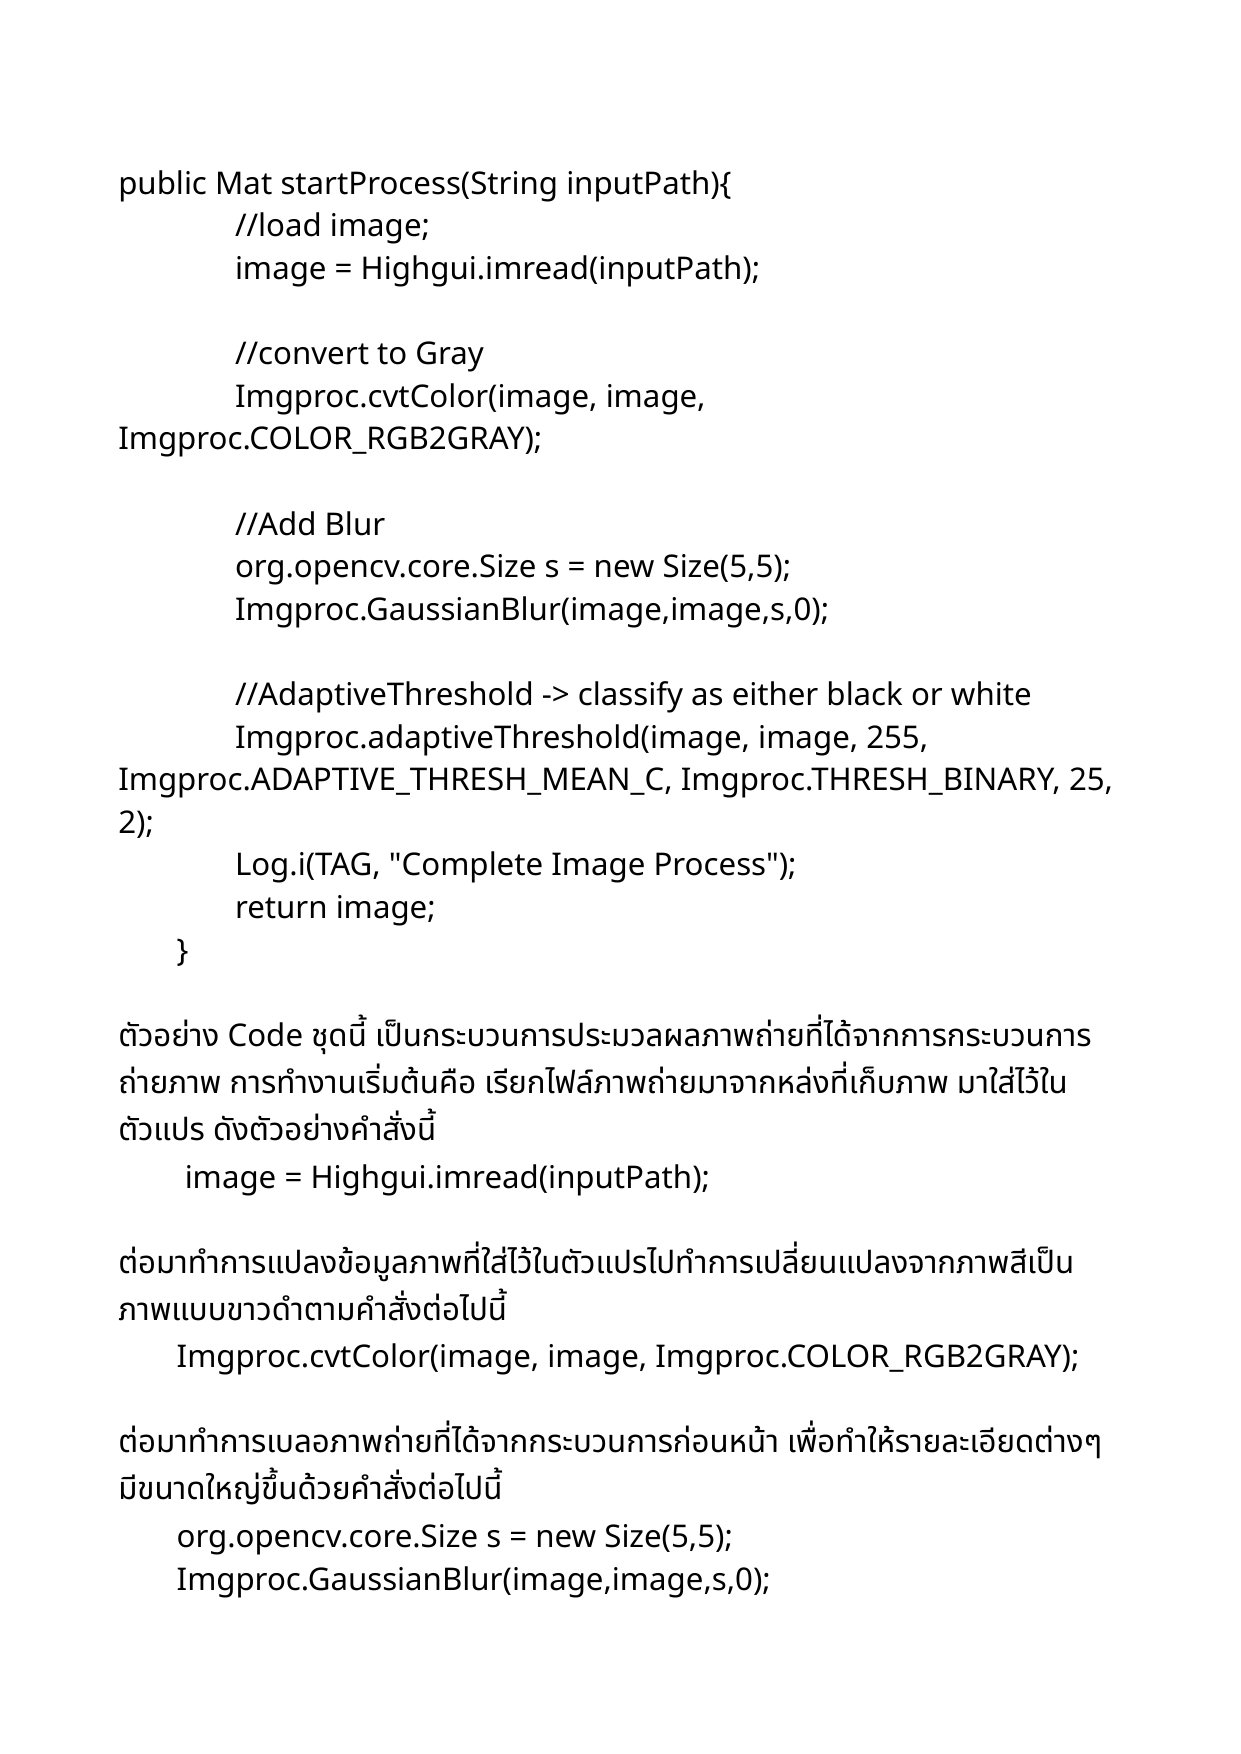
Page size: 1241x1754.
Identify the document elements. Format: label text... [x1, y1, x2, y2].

text //AdaptiveThreshold -> classify as either black or white [118, 672, 1122, 714]
text Imgproc.cvtColor(image, image, Imgproc.COLOR_RGB2GRAY); [118, 1334, 1122, 1377]
text image = Highgui.imread(inputPath); [118, 1155, 1122, 1197]
text image = Highgui.imread(inputPath); [118, 246, 1122, 288]
text public Mat startProcess(String inputPath){ [118, 161, 1122, 203]
text //convert to Gray [118, 331, 1122, 374]
text Imgproc.GaussianBlur(image,image,s,0); [118, 1556, 1122, 1599]
text //Add Blur [118, 502, 1122, 544]
text Imgproc.adaptiveThreshold(image, image, 255, Imgproc.ADAPTIVE_THRESH_MEAN_C, Imgproc.THRESH_BINARY, 25, 2); [118, 714, 1122, 842]
text return image; [118, 885, 1122, 928]
text ต่อมาทำการเบลอภาพถ่ายที่ได้จากกระบวนการก่อนหน้า เพื่อทำให้รายละเอียดต่างๆ มีขนาดใหญ่ขึ้นด้วยคำสั่งต่อไปนี้ [118, 1419, 1122, 1514]
text ตัวอย่าง Code ชุดนี้ เป็นกระบวนการประมวลผลภาพถ่ายที่ได้จากการกระบวนการถ่ายภาพ การทำงานเริ่มต้นคือ เรียกไฟล์ภาพถ่ายมาจากหล่งที่เก็บภาพ มาใส่ไว้ในตัวแปร ดังตัวอย่างคำสั่งนี้ [118, 1013, 1122, 1155]
text //load image; [118, 203, 1122, 246]
text Log.i(TAG, "Complete Image Process"); [118, 842, 1122, 885]
text org.opencv.core.Size s = new Size(5,5); [118, 544, 1122, 587]
text ต่อมาทำการแปลงข้อมูลภาพที่ใส่ไว้ในตัวแปรไปทำการเปลี่ยนแปลงจากภาพสีเป็นภาพแบบขาวดำตามคำสั่งต่อไปนี้ [118, 1240, 1122, 1334]
text Imgproc.cvtColor(image, image, Imgproc.COLOR_RGB2GRAY); [118, 374, 1122, 459]
text } [118, 928, 1122, 970]
text Imgproc.GaussianBlur(image,image,s,0); [118, 587, 1122, 629]
text org.opencv.core.Size s = new Size(5,5); [118, 1514, 1122, 1556]
